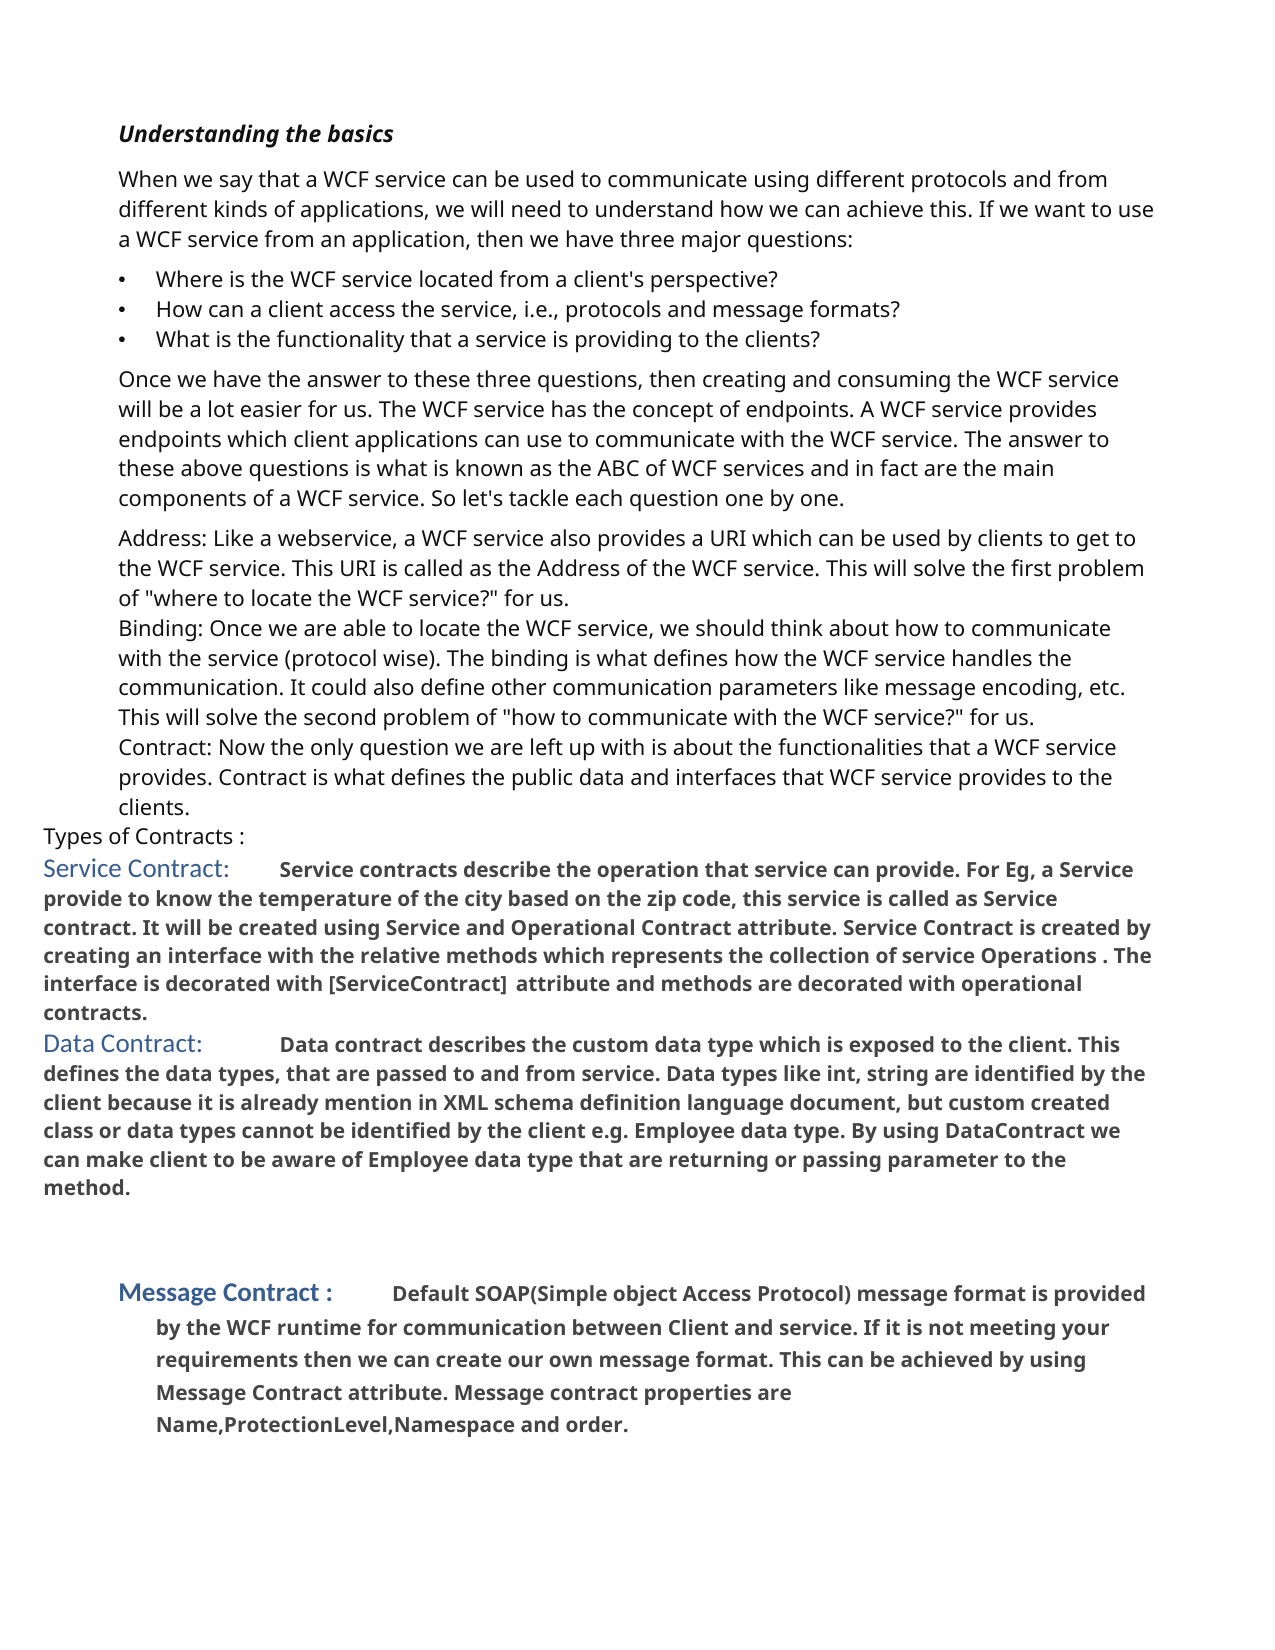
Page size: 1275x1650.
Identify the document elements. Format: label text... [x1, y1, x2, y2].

text Data Contract: Data contract describes the custom data type which is exposed to the client. This defines the data types, that are passed to and from service. Data types like int, string are identified by the client because it is already mention in XML schema definition language document, but custom created class or data types cannot be identified by the client e.g. Employee data type. By using DataContract we can make client to be aware of Employee data type that are returning or passing parameter to the method. [43, 1026, 1157, 1202]
text Address: Like a webservice, a WCF service also provides a URI which can be used by clients to get to the WCF service. This URI is called as the Address of the WCF service. This will solve the first problem of "where to locate the WCF service?" for us. [118, 523, 1157, 613]
text Once we have the answer to these three questions, then creating and consuming the WCF service will be a lot easier for us. The WCF service has the concept of endpoints. A WCF service provides endpoints which client applications can use to communicate with the WCF service. The answer to these above questions is what is known as the ABC of WCF services and in fact are the main components of a WCF service. So let's tackle each question one by one. [118, 364, 1157, 513]
list What is the functionality that a service is providing to the clients? [81, 324, 1157, 354]
text Binding: Once we are able to locate the WCF service, we should think about how to communicate with the service (protocol wise). The binding is what defines how the WCF service handles the communication. It could also define other communication parameters like message encoding, etc. This will solve the second problem of "how to communicate with the WCF service?" for us. [118, 613, 1157, 732]
text Message Contract : Default SOAP(Simple object Access Protocol) message format is provided by the WCF runtime for communication between Client and service. If it is not meeting your requirements then we can create our own message format. This can be achieved by using Message Contract attribute. Message contract properties are Name,ProtectionLevel,Namespace and order. [118, 1275, 1157, 1439]
text Types of Contracts : [43, 821, 1157, 851]
text When we say that a WCF service can be used to communicate using different protocols and from different kinds of applications, we will need to understand how we can achieve this. If we want to use a WCF service from an application, then we have three major questions: [118, 164, 1157, 254]
list Where is the WCF service located from a client's perspective? [81, 264, 1157, 294]
text Service Contract: Service contracts describe the operation that service can provide. For Eg, a Service provide to know the temperature of the city based on the zip code, this service is called as Service contract. It will be created using Service and Operational Contract attribute. Service Contract is created by creating an interface with the relative methods which represents the collection of service Operations . The interface is decorated with [ServiceContract] attribute and methods are decorated with operational contracts. [43, 851, 1157, 1026]
text Understanding the basics [118, 118, 1157, 149]
text Contract: Now the only question we are left up with is about the functionalities that a WCF service provides. Contract is what defines the public data and interfaces that WCF service provides to the clients. [118, 732, 1157, 821]
list How can a client access the service, i.e., protocols and message formats? [81, 294, 1157, 324]
